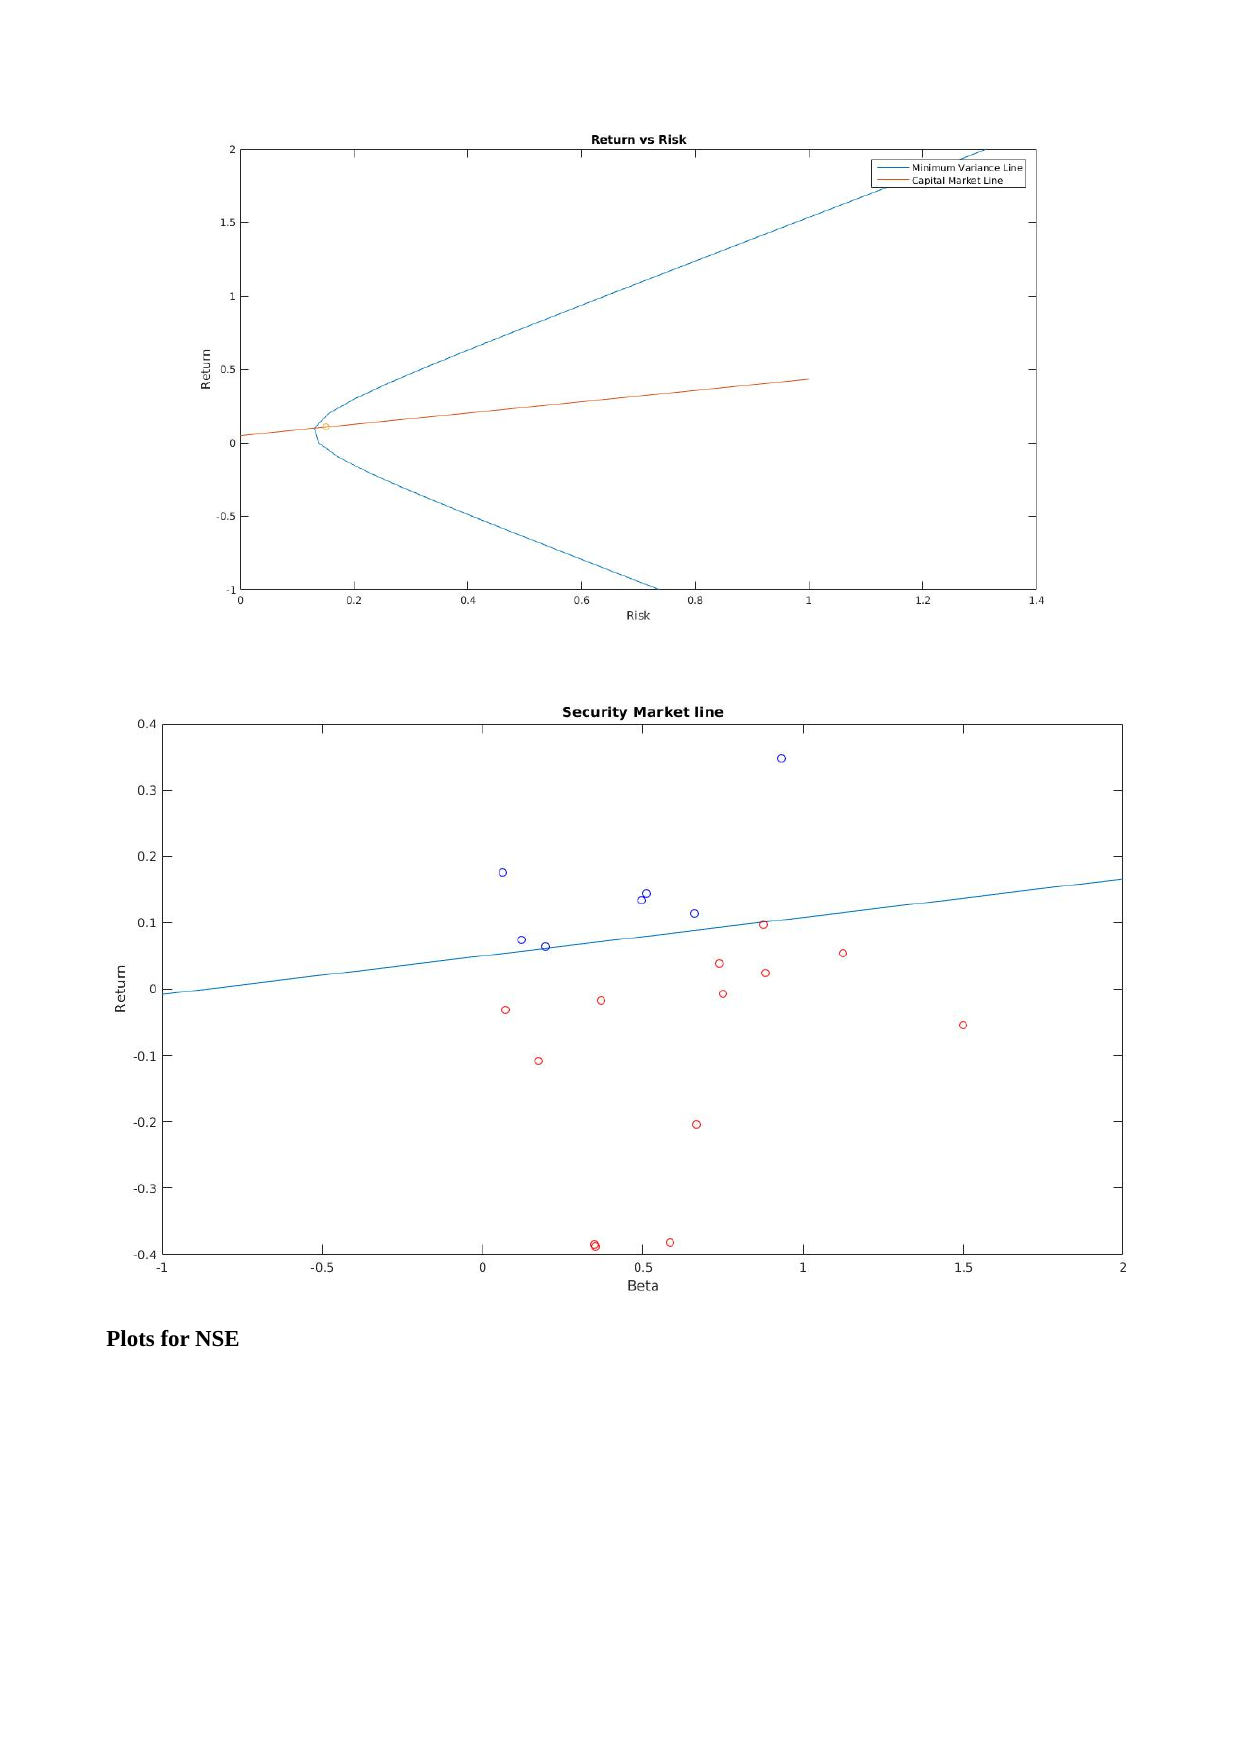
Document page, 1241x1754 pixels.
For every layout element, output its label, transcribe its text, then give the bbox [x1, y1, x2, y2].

picture [0, 674, 1241, 1326]
text Plots for NSE [106, 1326, 1134, 1352]
picture [106, 109, 1134, 649]
